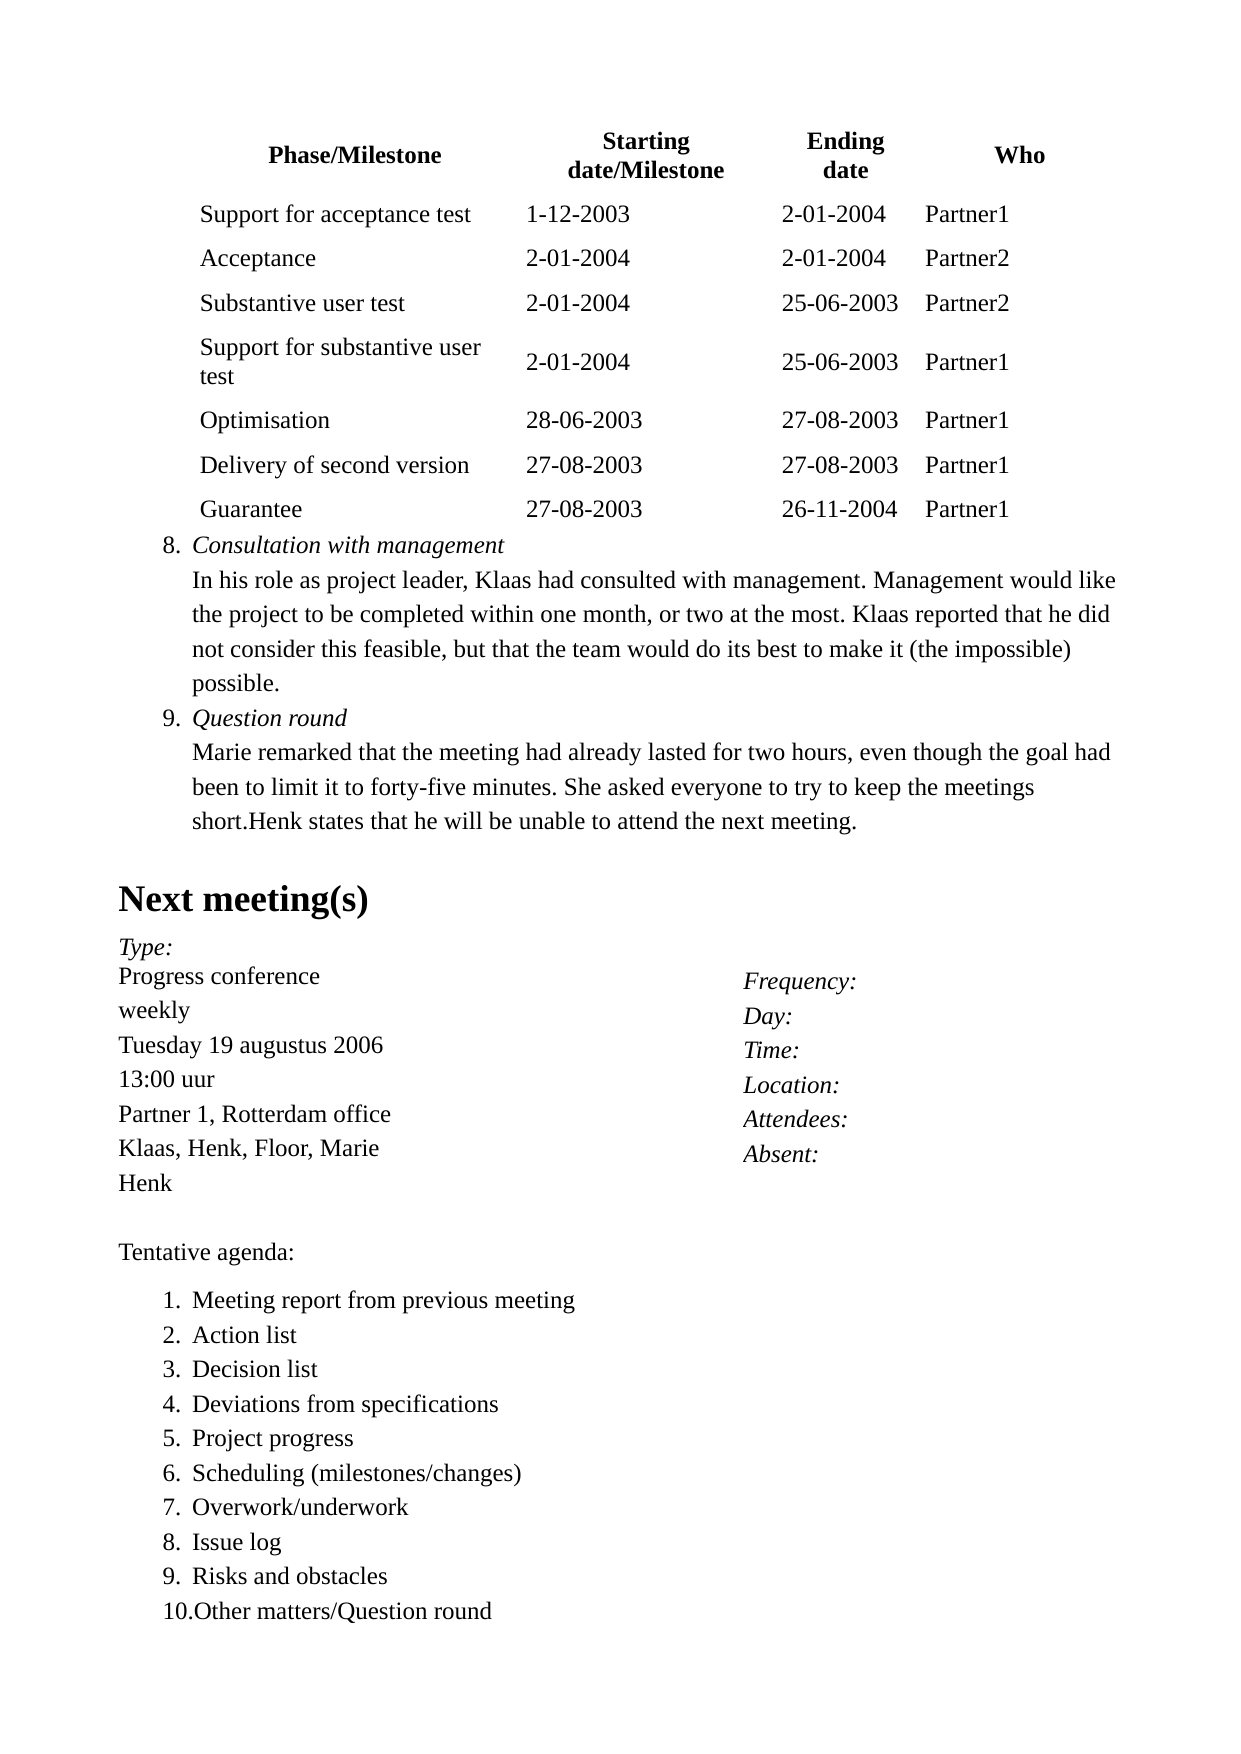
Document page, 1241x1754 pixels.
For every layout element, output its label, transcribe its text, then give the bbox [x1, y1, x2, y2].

table_cell Partner1 [917, 398, 1122, 442]
table_cell 2-01-2004 [774, 191, 917, 236]
table_header Phase/Milestone [192, 118, 518, 191]
list Other matters/Question round [162, 1596, 1122, 1625]
table_cell Substantive user test [192, 280, 518, 324]
list Meeting report from previous meeting [162, 1286, 1122, 1314]
table_cell 2-01-2004 [518, 236, 774, 280]
table_cell Partner1 [917, 324, 1122, 397]
table_cell 2-01-2004 [518, 280, 774, 324]
text Progress conference [118, 961, 743, 989]
list Overwork/underwork [162, 1492, 1122, 1521]
list Issue log [162, 1527, 1122, 1556]
table_cell Partner1 [917, 442, 1122, 486]
text Tuesday 19 augustus 2006 [118, 1030, 743, 1058]
text Partner 1, Rotterdam office [118, 1099, 743, 1127]
subtitle Next meeting(s) [118, 876, 1122, 919]
list Scheduling (milestones/changes) [162, 1458, 1122, 1487]
table_cell Support for substantive user test [192, 324, 518, 397]
table_cell 27-08-2003 [518, 442, 774, 486]
table_cell 28-06-2003 [518, 398, 774, 442]
table_cell 2-01-2004 [774, 236, 917, 280]
text Type: Frequency: Day: Time: Location: Attendees: Absent: Tentative agenda: [118, 932, 1122, 1265]
table_cell Acceptance [192, 236, 518, 280]
table_cell 27-08-2003 [518, 486, 774, 531]
text 13:00 uur [118, 1064, 743, 1093]
table_cell 27-08-2003 [774, 398, 917, 442]
list Project progress [162, 1423, 1122, 1452]
table_cell Support for acceptance test [192, 191, 518, 236]
list Risks and obstacles [162, 1561, 1122, 1590]
text Henk [118, 1168, 743, 1196]
table_cell 25-06-2003 [774, 280, 917, 324]
list Consultation with management In his role as project leader, Klaas had consulted with management. Management would like the project to be completed within one month, or two at the most. Klaas reported that he did not consider this feasible, but that the team would do its best to make it (the impossible) possible. [162, 531, 1122, 697]
list Question round Marie remarked that the meeting had already lasted for two hours, even though the goal had been to limit it to forty-five minutes. She asked everyone to try to keep the meetings short.Henk states that he will be unable to attend the next meeting. [162, 703, 1122, 835]
table_cell 1-12-2003 [518, 191, 774, 236]
table_cell 27-08-2003 [774, 442, 917, 486]
table_cell Partner2 [917, 236, 1122, 280]
table_cell Partner1 [917, 191, 1122, 236]
text Klaas, Henk, Floor, Marie [118, 1133, 743, 1162]
table_cell 26-11-2004 [774, 486, 917, 531]
table_header Who [917, 118, 1122, 191]
table_cell Guarantee [192, 486, 518, 531]
table_cell Partner2 [917, 280, 1122, 324]
list Decision list [162, 1354, 1122, 1383]
table_cell Partner1 [917, 486, 1122, 531]
table_cell 25-06-2003 [774, 324, 917, 397]
list Action list [162, 1320, 1122, 1349]
table_header Ending date [774, 118, 917, 191]
table_cell 2-01-2004 [518, 324, 774, 397]
table_cell Optimisation [192, 398, 518, 442]
list Deviations from specifications [162, 1389, 1122, 1418]
table_header Starting date/Milestone [518, 118, 774, 191]
text weekly [118, 995, 743, 1024]
table_cell Delivery of second version [192, 442, 518, 486]
